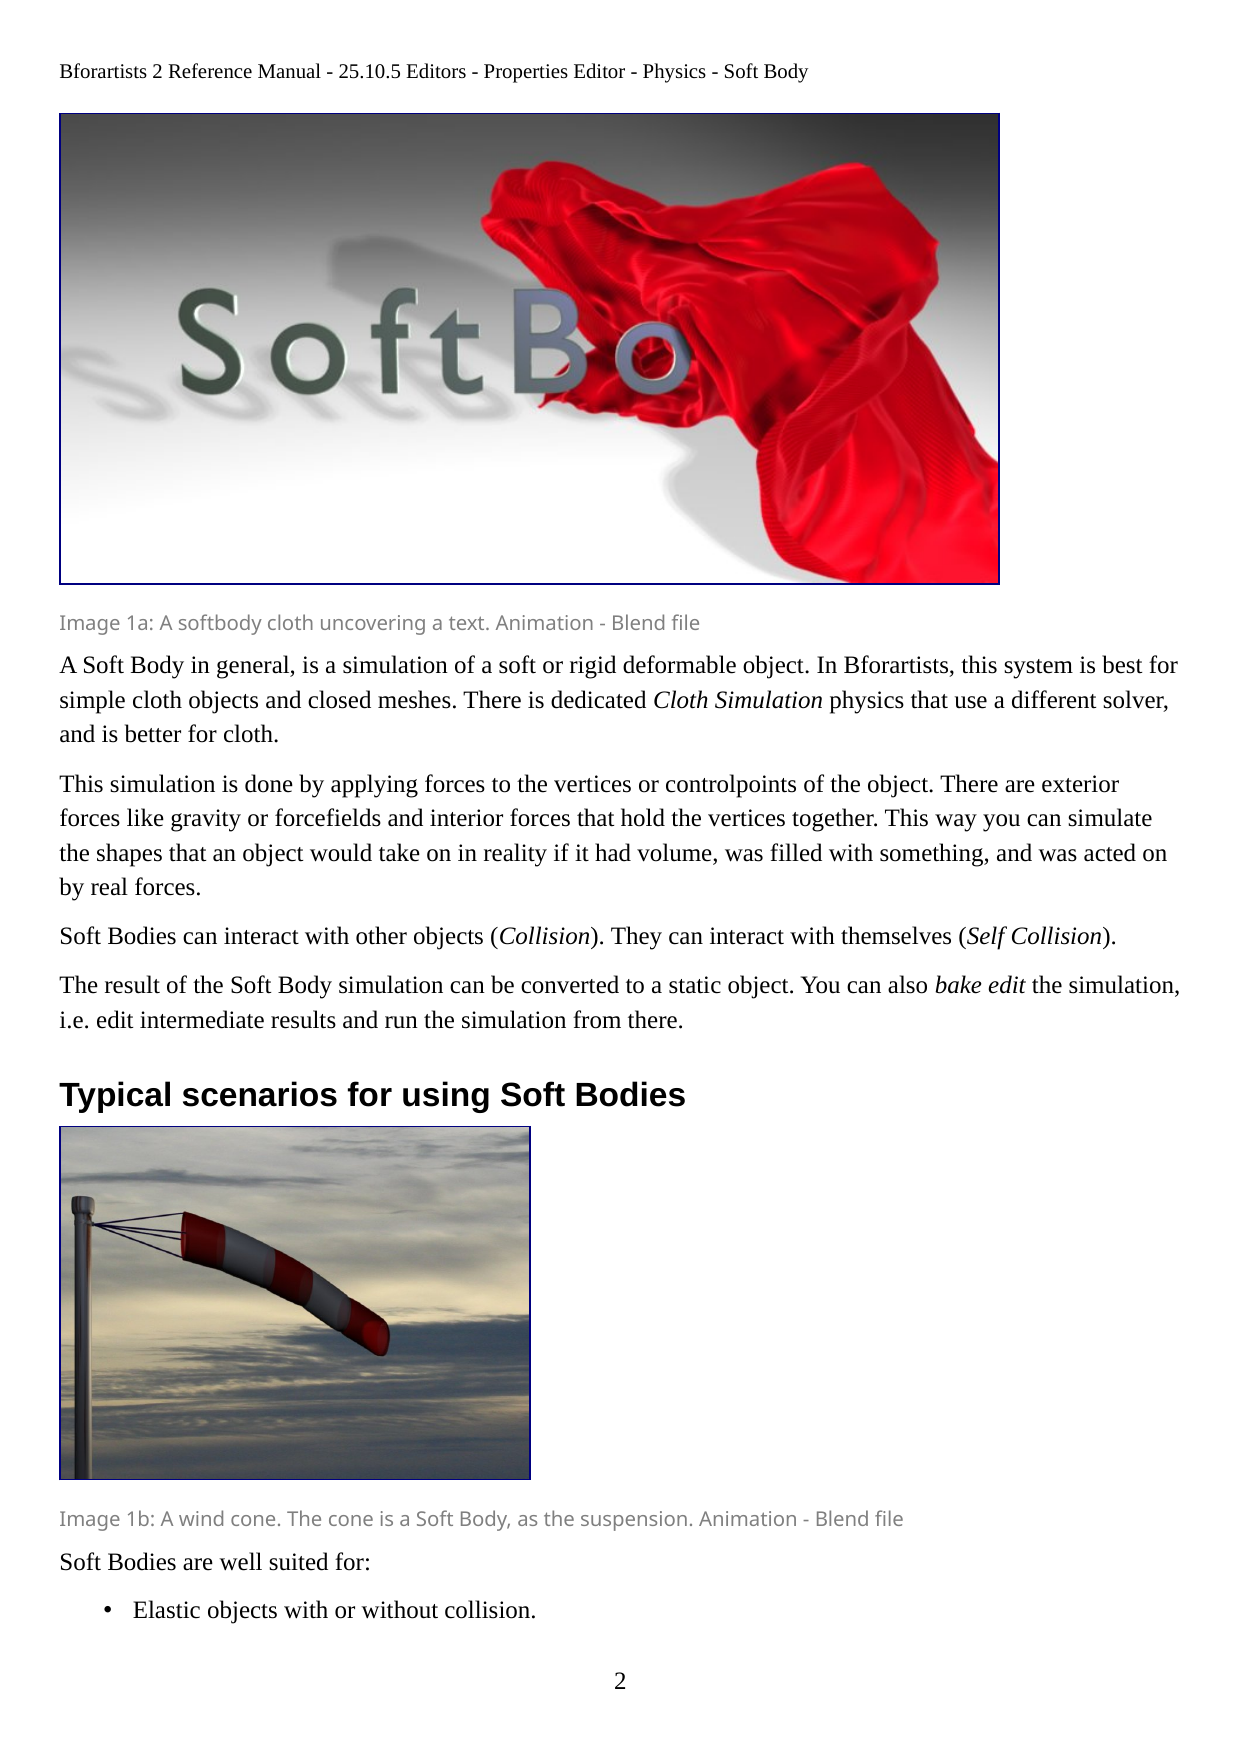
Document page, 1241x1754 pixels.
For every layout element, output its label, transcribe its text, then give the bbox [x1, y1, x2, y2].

picture [61, 114, 998, 583]
text Image 1b: A wind cone. The cone is a Soft Body, as the suspension. Animation - Blend file [59, 1501, 1181, 1532]
text The result of the Soft Body simulation can be converted to a static object. You can also bake edit the simulation, i.e. edit intermediate results and run the simulation from there. [59, 970, 1181, 1033]
text Soft Bodies can interact with other objects (Collision). They can interact with themselves (Self Collision). [59, 921, 1181, 950]
text A Soft Body in general, is a simulation of a soft or rigid deformable object. In Bforartists, this system is best for simple cloth objects and closed meshes. There is dedicated Cloth Simulation physics that use a different solver, and is better for cloth. [59, 651, 1181, 748]
picture [61, 1127, 529, 1479]
text This simulation is done by applying forces to the vertices or controlpoints of the object. There are exterior forces like gravity or forcefields and interior forces that hold the vertices together. This way you can simulate the shapes that an object would take on in reality if it had volume, was filled with something, and was acted on by real forces. [59, 769, 1181, 901]
text Soft Bodies are well suited for: [59, 1547, 1181, 1575]
text Image 1a: A softbody cloth uncovering a text. Animation - Blend file [59, 605, 1181, 636]
list Elastic objects with or without collision. [103, 1596, 1181, 1624]
subtitle Typical scenarios for using Soft Bodies [59, 1074, 1181, 1113]
